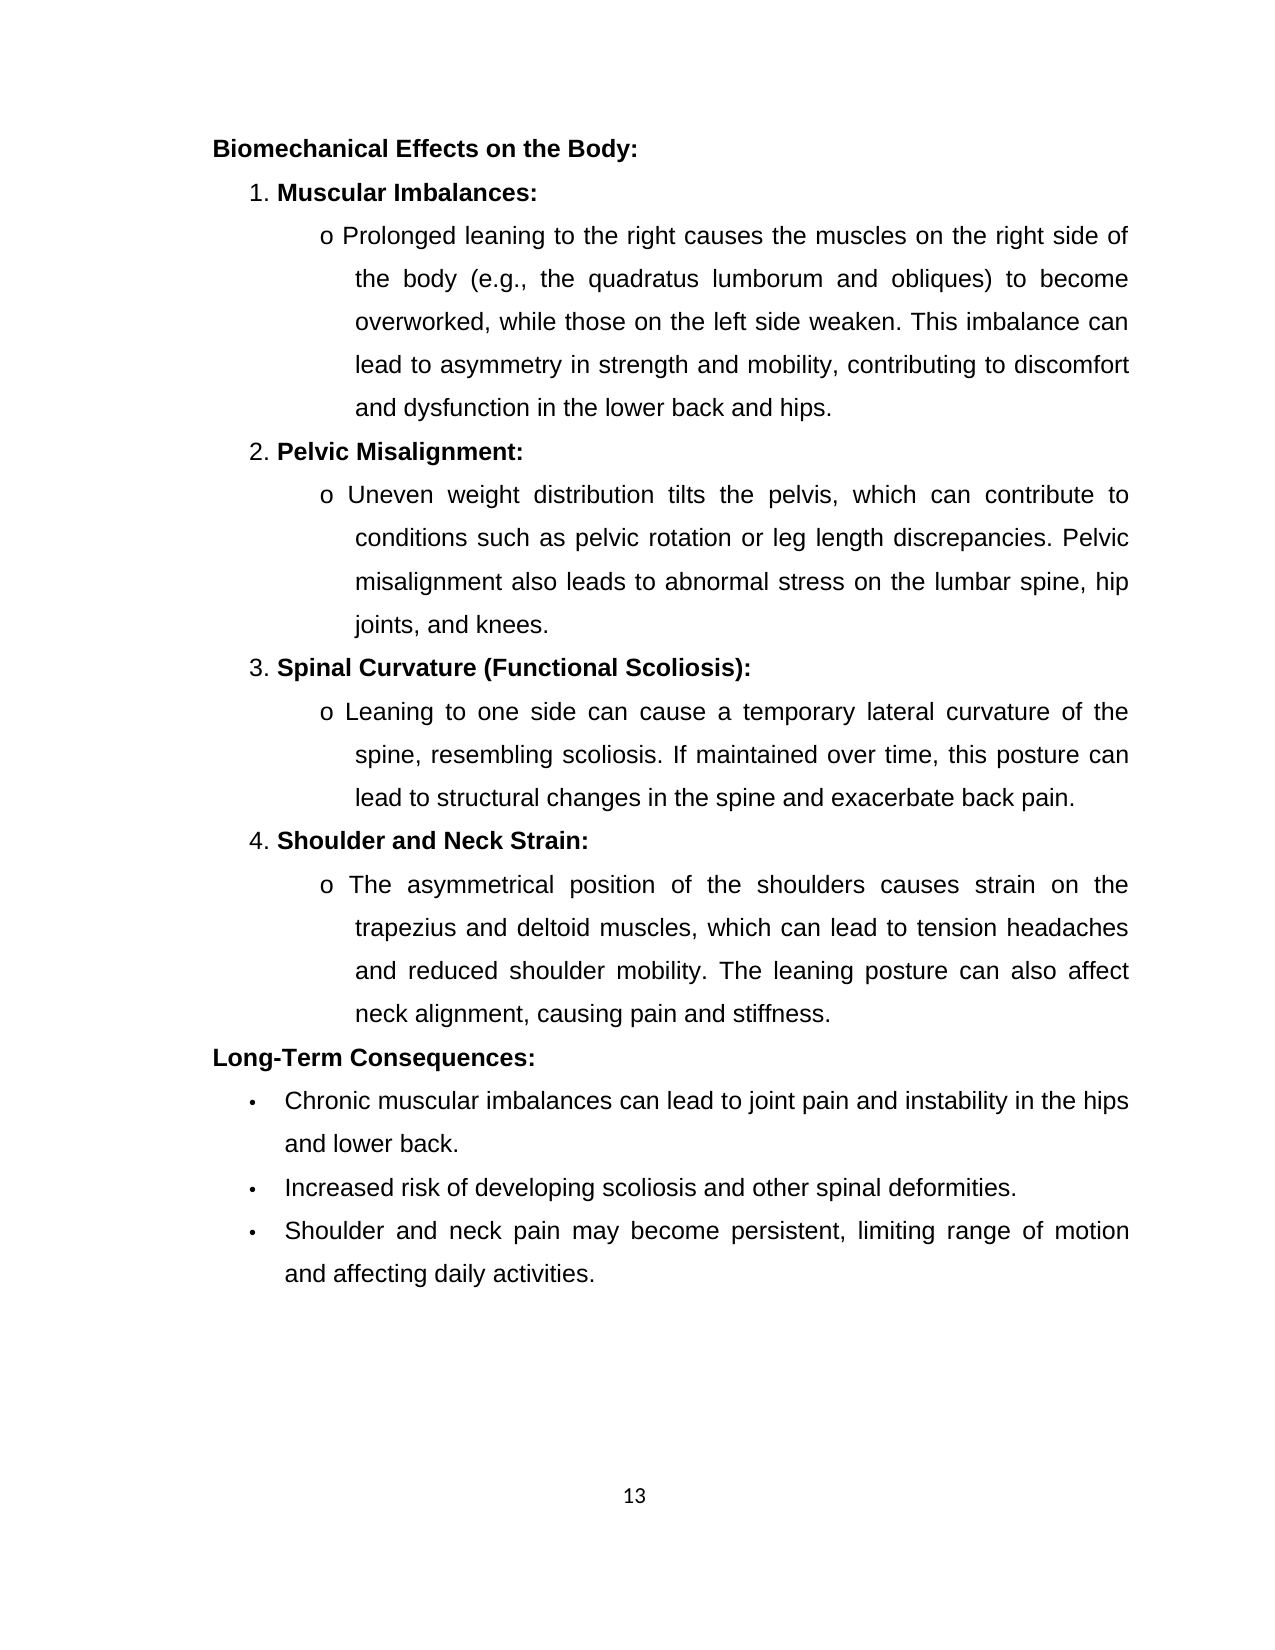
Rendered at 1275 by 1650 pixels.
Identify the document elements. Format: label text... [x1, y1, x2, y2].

text o The asymmetrical position of the shoulders causes strain on the trapezius and deltoid muscles, which can lead to tension headaches and reduced shoulder mobility. The leaning posture can also affect neck alignment, causing pain and stiffness. [319, 870, 1131, 1028]
text o Uneven weight distribution tilts the pelvis, which can contribute to conditions such as pelvic rotation or leg length discrepancies. Pelvic misalignment also leads to abnormal stress on the lumbar spine, hip joints, and knees. [319, 480, 1131, 638]
text 1. Muscular Imbalances: [249, 177, 1137, 206]
list Shoulder and neck pain may become persistent, limiting range of motion and affecting daily activities. [249, 1216, 1131, 1288]
text Biomechanical Effects on the Body: [212, 134, 1137, 163]
text o Prolonged leaning to the right causes the muscles on the right side of the body (e.g., the quadratus lumborum and obliques) to become overworked, while those on the left side weaken. This imbalance can lead to asymmetry in strength and mobility, contributing to discomfort and dysfunction in the lower back and hips. [319, 221, 1131, 422]
text Long-Term Consequences: [212, 1042, 1137, 1071]
text 4. Shoulder and Neck Strain: [249, 826, 1137, 855]
text 2. Pelvic Misalignment: [249, 437, 1137, 466]
text 3. Spinal Curvature (Functional Scoliosis): [249, 653, 1137, 682]
list Increased risk of developing scoliosis and other spinal deformities. [249, 1172, 1131, 1201]
list Chronic muscular imbalances can lead to joint pain and instability in the hips and lower back. [249, 1086, 1131, 1158]
text o Leaning to one side can cause a temporary lateral curvature of the spine, resembling scoliosis. If maintained over time, this posture can lead to structural changes in the spine and exacerbate back pain. [319, 697, 1131, 812]
